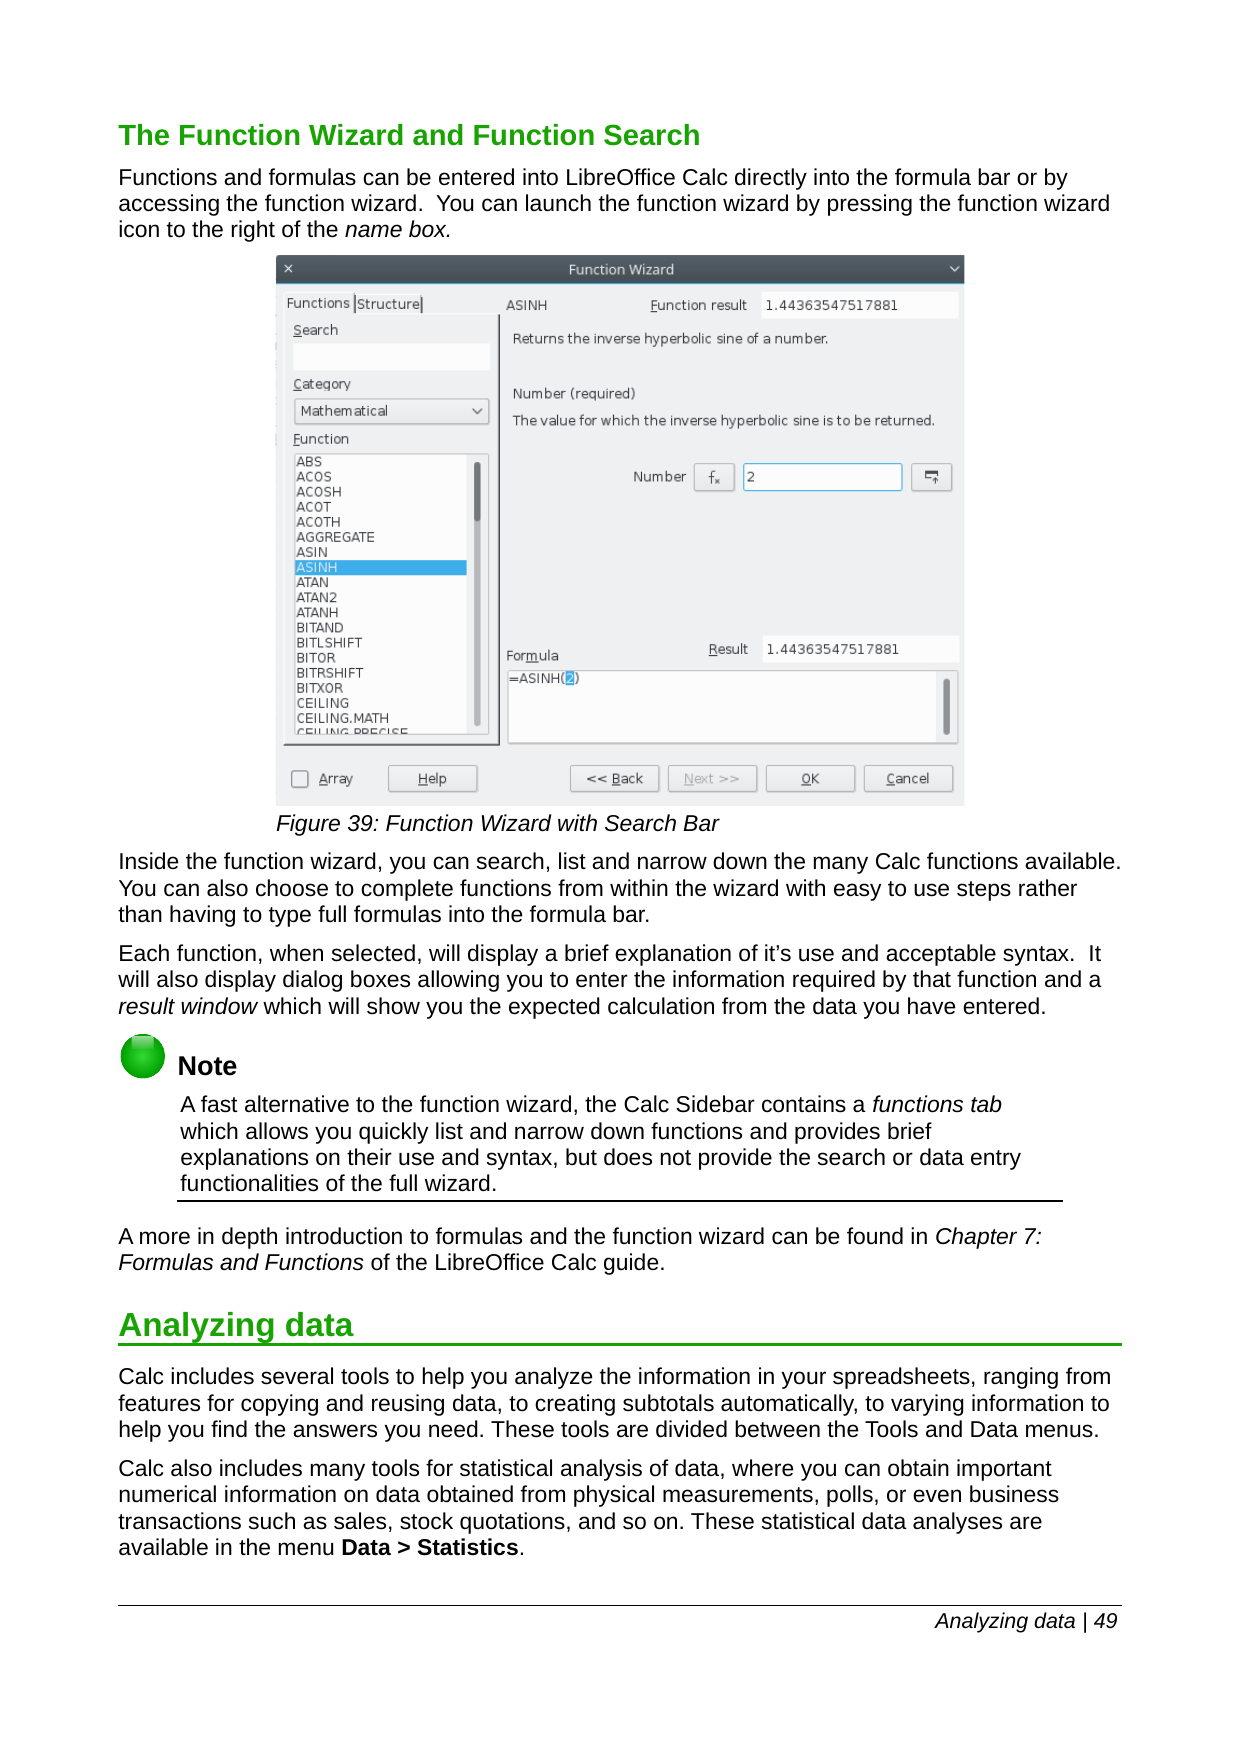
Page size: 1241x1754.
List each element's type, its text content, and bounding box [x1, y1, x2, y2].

subtitle Analyzing data [118, 1305, 1122, 1343]
picture [275, 255, 965, 806]
text Inside the function wizard, you can search, list and narrow down the many Calc functions available. You can also choose to complete functions from within the wizard with easy to use steps rather than having to type full formulas into the formula bar. [118, 848, 1122, 927]
text A more in depth introduction to formulas and the function wizard can be found in Chapter 7: Formulas and Functions of the LibreOffice Calc guide. [118, 1223, 1122, 1276]
subtitle Note [118, 1031, 1122, 1081]
text Functions and formulas can be entered into LibreOffice Calc directly into the formula bar or by accessing the function wizard. You can launch the function wizard by pressing the function wizard icon to the right of the name box. [118, 163, 1122, 242]
text Calc includes several tools to help you analyze the information in your spreadsheets, ranging from features for copying and reusing data, to creating subtotals automatically, to varying information to help you find the answers you need. These tools are divided between the Tools and Data menus. [118, 1363, 1122, 1442]
text Each function, when selected, will display a brief explanation of it’s use and acceptable syntax. It will also display dialog boxes allowing you to enter the information required by that function and a result window which will show you the expected calculation from the data you have entered. [118, 940, 1122, 1019]
text Calc also includes many tools for statistical analysis of data, where you can obtain important numerical information on data obtained from physical measurements, polls, or even business transactions such as sales, stock quotations, and so on. These statistical data analyses are available in the menu Data > Statistics. [118, 1455, 1122, 1560]
text A fast alternative to the function wizard, the Calc Sidebar contains a functions tab which allows you quickly list and narrow down functions and provides brief explanations on their use and syntax, but does not provide the search or data entry functionalities of the full wizard. [177, 1088, 1063, 1200]
subtitle The Function Wizard and Function Search [118, 118, 1122, 152]
text Figure 39: Function Wizard with Search Bar [276, 806, 964, 836]
